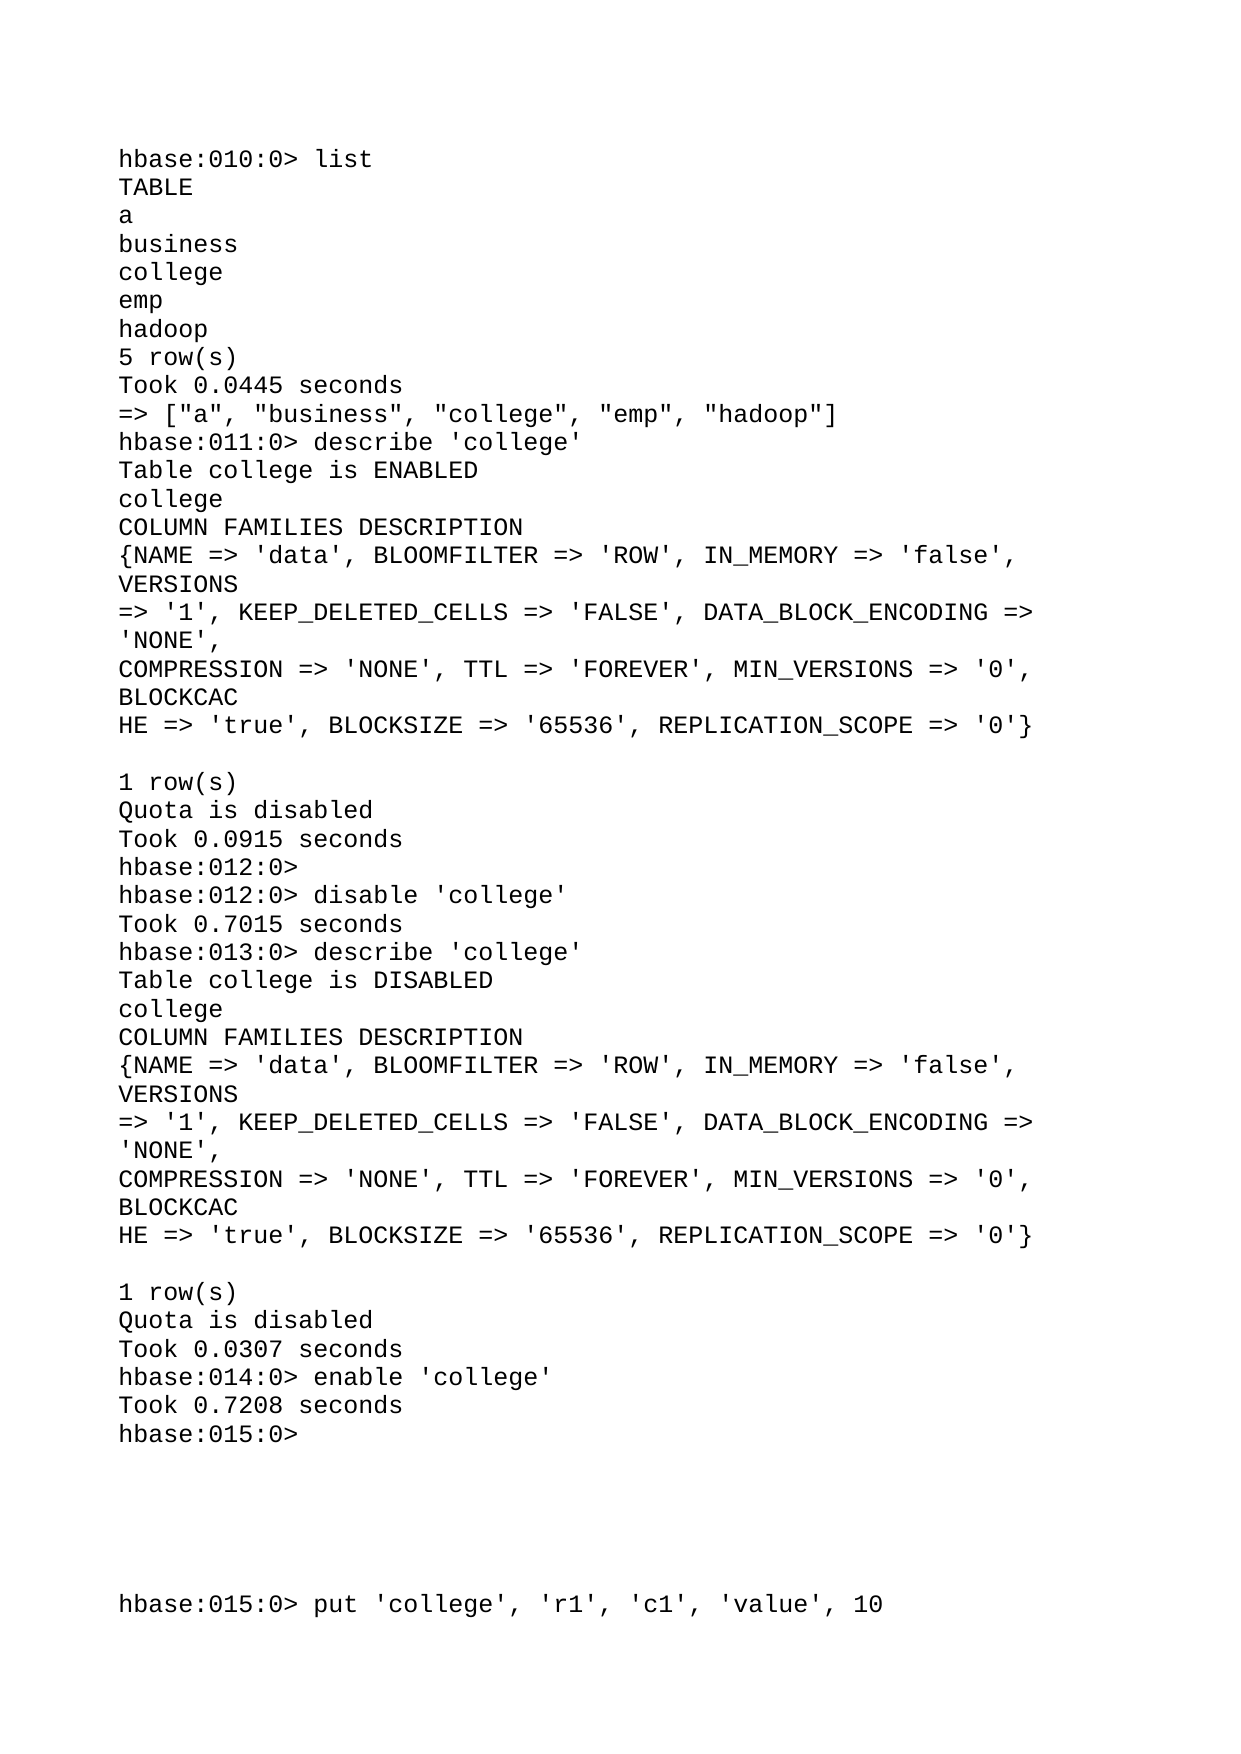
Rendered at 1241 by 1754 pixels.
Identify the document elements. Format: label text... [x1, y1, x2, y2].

text 1 row(s) [118, 1280, 1122, 1308]
text Took 0.7208 seconds [118, 1393, 1122, 1421]
text a [118, 203, 1122, 231]
text hbase:010:0> list [118, 146, 1122, 175]
text college [118, 996, 1122, 1025]
text college [118, 486, 1122, 515]
text Took 0.0307 seconds [118, 1336, 1122, 1365]
text COMPRESSION => 'NONE', TTL => 'FOREVER', MIN_VERSIONS => '0', BLOCKCAC [118, 1166, 1122, 1223]
text TABLE [118, 175, 1122, 203]
text hbase:014:0> enable 'college' [118, 1365, 1122, 1393]
text college [118, 260, 1122, 288]
text Took 0.0915 seconds [118, 826, 1122, 855]
text {NAME => 'data', BLOOMFILTER => 'ROW', IN_MEMORY => 'false', VERSIONS [118, 543, 1122, 600]
text 5 row(s) [118, 345, 1122, 373]
text => '1', KEEP_DELETED_CELLS => 'FALSE', DATA_BLOCK_ENCODING => 'NONE', [118, 1110, 1122, 1166]
text hadoop [118, 316, 1122, 345]
text hbase:015:0> [118, 1421, 1122, 1450]
text Table college is ENABLED [118, 458, 1122, 486]
text Took 0.7015 seconds [118, 911, 1122, 940]
text hbase:012:0> disable 'college' [118, 883, 1122, 911]
text 1 row(s) [118, 770, 1122, 798]
text hbase:013:0> describe 'college' [118, 940, 1122, 968]
text emp [118, 288, 1122, 316]
text COLUMN FAMILIES DESCRIPTION [118, 1025, 1122, 1053]
text Table college is DISABLED [118, 968, 1122, 996]
text HE => 'true', BLOCKSIZE => '65536', REPLICATION_SCOPE => '0'} [118, 713, 1122, 741]
text hbase:015:0> put 'college', 'r1', 'c1', 'value', 10 [118, 1591, 1122, 1620]
text hbase:011:0> describe 'college' [118, 430, 1122, 458]
text business [118, 231, 1122, 260]
text Quota is disabled [118, 798, 1122, 826]
text hbase:012:0> [118, 855, 1122, 883]
text {NAME => 'data', BLOOMFILTER => 'ROW', IN_MEMORY => 'false', VERSIONS [118, 1053, 1122, 1110]
text Quota is disabled [118, 1308, 1122, 1336]
text => '1', KEEP_DELETED_CELLS => 'FALSE', DATA_BLOCK_ENCODING => 'NONE', [118, 600, 1122, 656]
text => ["a", "business", "college", "emp", "hadoop"] [118, 401, 1122, 430]
text COLUMN FAMILIES DESCRIPTION [118, 515, 1122, 543]
text Took 0.0445 seconds [118, 373, 1122, 401]
text COMPRESSION => 'NONE', TTL => 'FOREVER', MIN_VERSIONS => '0', BLOCKCAC [118, 656, 1122, 713]
text HE => 'true', BLOCKSIZE => '65536', REPLICATION_SCOPE => '0'} [118, 1223, 1122, 1251]
